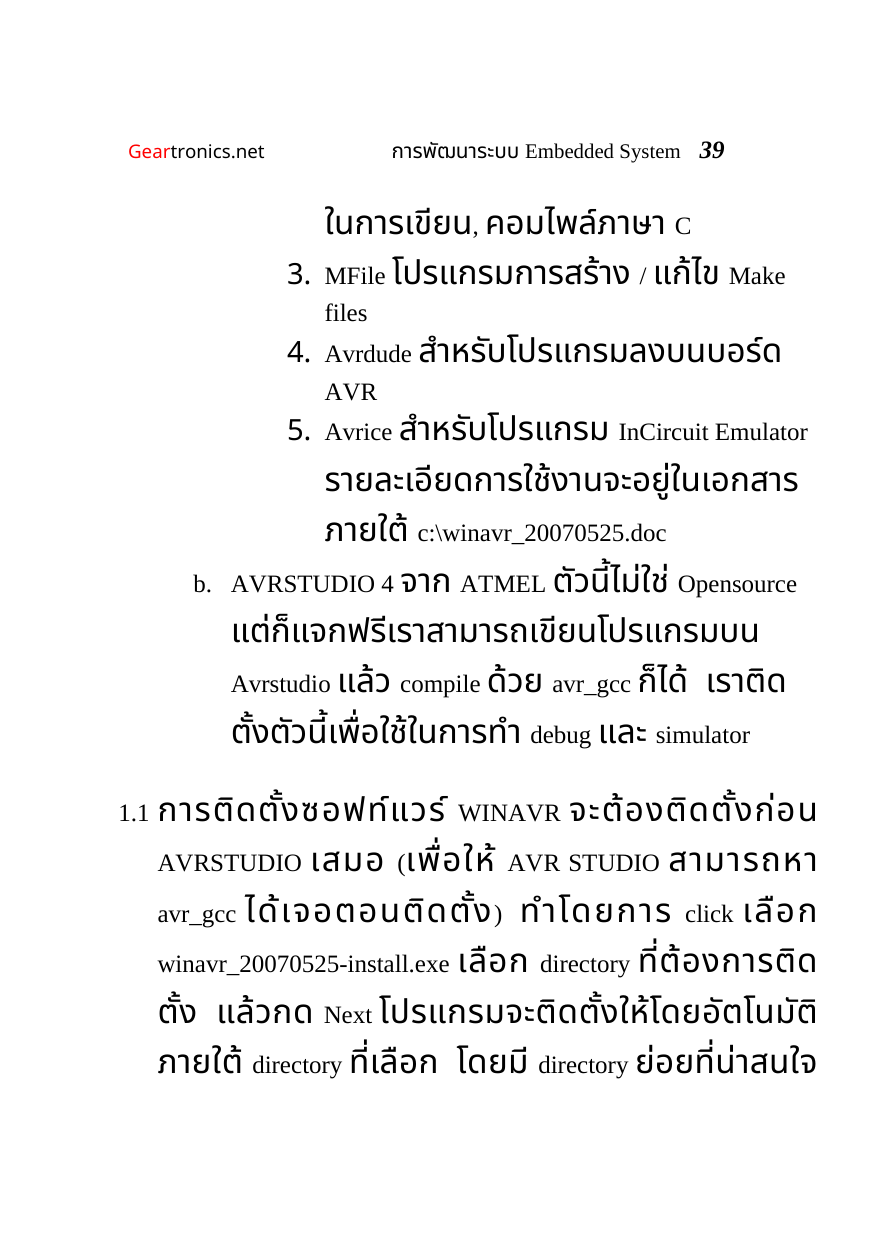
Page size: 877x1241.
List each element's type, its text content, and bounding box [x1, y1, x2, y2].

list Avrdude สำหรับโปรแกรมลงบนบอร์ด AVR [287, 327, 818, 405]
list ในการเขียน, คอมไพล์ภาษา C [287, 199, 818, 249]
list Avrice สำหรับโปรแกรม InCircuit Emulator รายละเอียดการใช้งานจะอยู่ในเอกสารภายใต้ c:\winavr_20070525.doc [287, 405, 818, 557]
list การติดตั้งซอฟท์แวร์ WINAVR จะต้องติดตั้งก่อน AVRSTUDIO เสมอ (เพื่อให้ AVR STUDIO สามารถหา avr_gcc ได้เจอตอนติดตั้ง) ทำโดยการ click เลือก winavr_20070525-install.exe เลือก directory ที่ต้องการติดตั้ง แล้วกด Next โปรแกรมจะติดตั้งให้โดยอัตโนมัติภายใต้ directory ที่เลือก โดยมี directory ย่อยที่น่าสนใจคือ [118, 786, 818, 1088]
list AVRSTUDIO 4 จาก ATMEL ตัวนี้ไม่ใช่ Opensource แต่ก็แจกฟรีเราสามารถเขียนโปรแกรมบน Avrstudio แล้ว compile ด้วย avr_gcc ก็ได้ เราติดตั้งตัวนี้เพื่อใช้ในการทำ debug และ simulator [193, 557, 818, 758]
list MFile โปรแกรมการสร้าง / แก้ไข Make files [287, 249, 818, 327]
